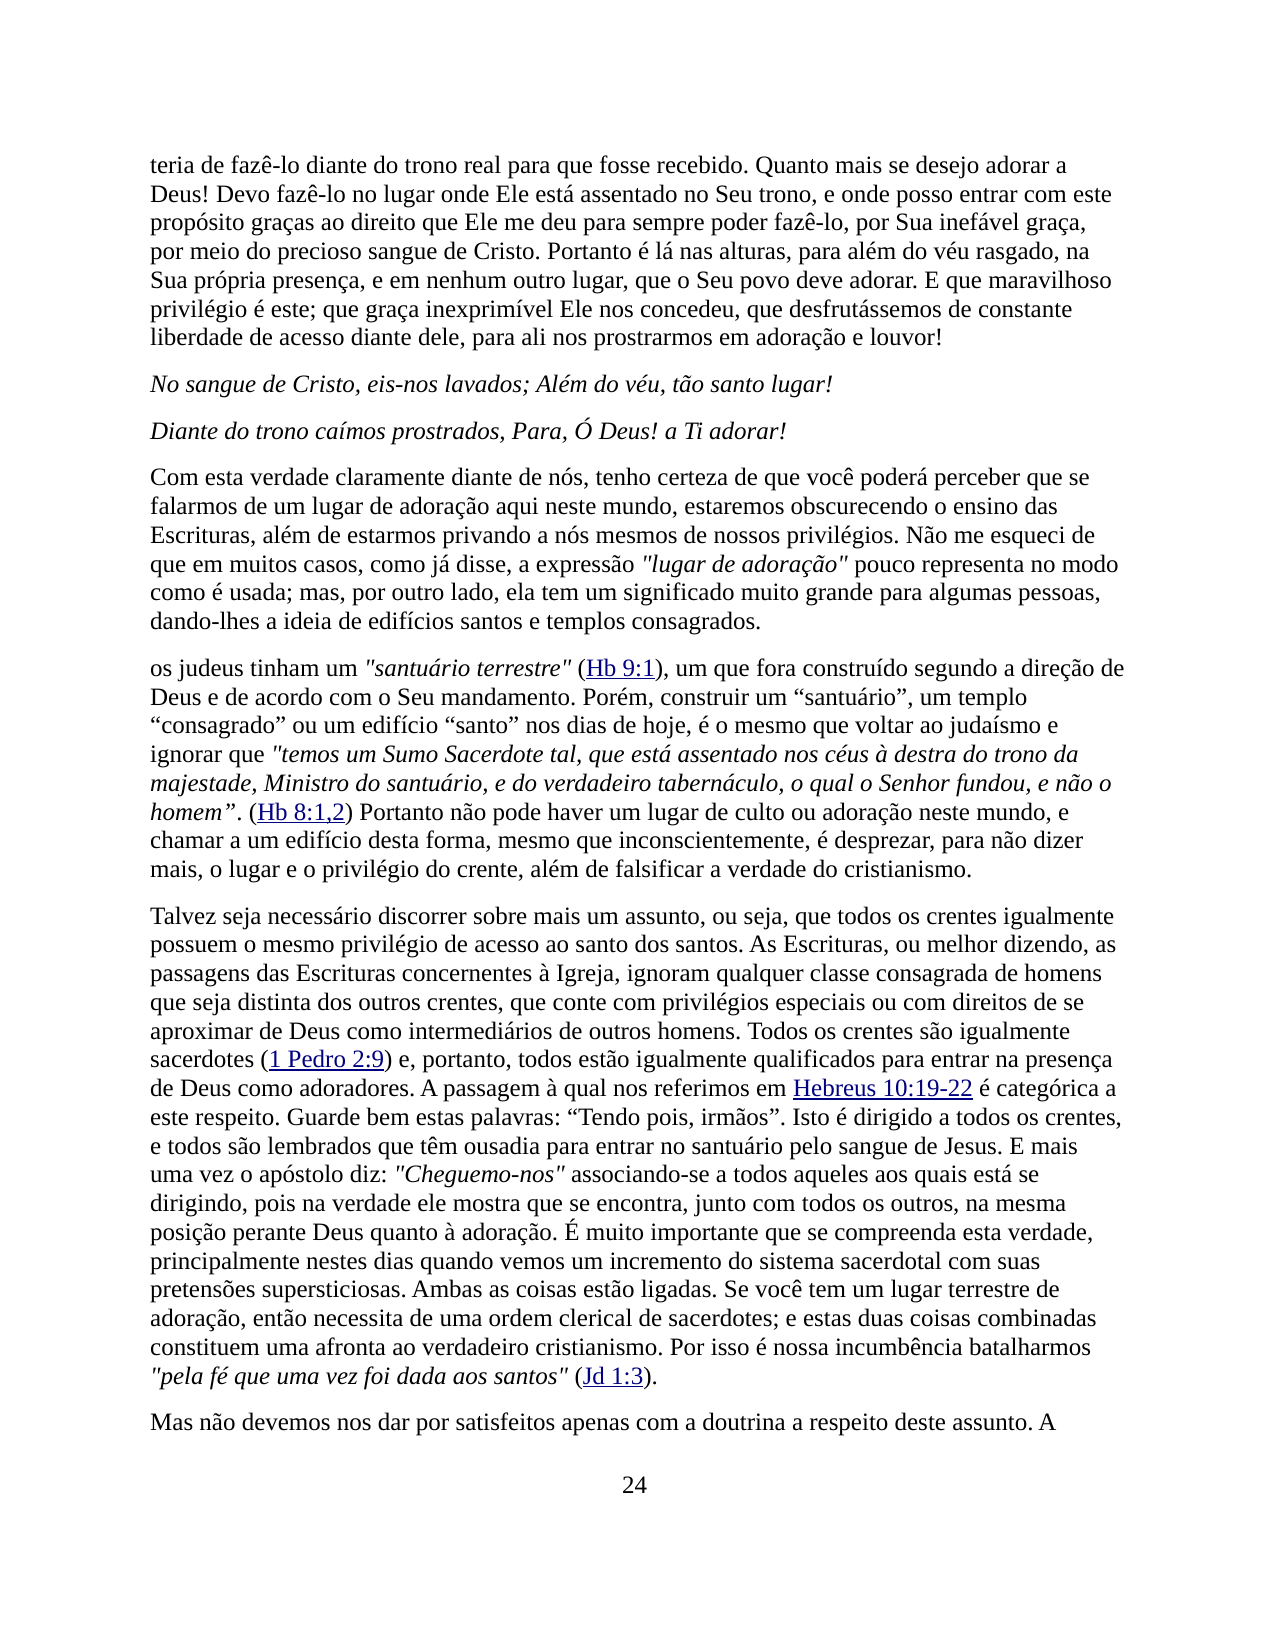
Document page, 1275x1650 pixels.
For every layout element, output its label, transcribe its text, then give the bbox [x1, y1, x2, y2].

text No sangue de Cristo, eis-nos lavados; Além do véu, tão santo lugar! [150, 369, 1125, 398]
text Diante do trono caímos prostrados, Para, Ó Deus! a Ti adorar! [150, 416, 1125, 444]
text Mas não devemos nos dar por satisfeitos apenas com a doutrina a respeito deste assunto. A [150, 1407, 1125, 1436]
text Com esta verdade claramente diante de nós, tenho certeza de que você poderá perceber que se falarmos de um lugar de adoração aqui neste mundo, estaremos obscurecendo o ensino das Escrituras, além de estarmos privando a nós mesmos de nossos privilégios. Não me esqueci de que em muitos casos, como já disse, a expressão "lugar de adoração" pouco representa no modo como é usada; mas, por outro lado, ela tem um significado muito grande para algumas pessoas, dando-lhes a ideia de edifícios santos e templos consagrados. [150, 462, 1125, 635]
text os judeus tinham um "santuário terrestre" (Hb 9:1), um que fora construído segundo a direção de Deus e de acordo com o Seu mandamento. Porém, construir um “santuário”, um templo “consagrado” ou um edifício “santo” nos dias de hoje, é o mesmo que voltar ao judaísmo e ignorar que "temos um Sumo Sacerdote tal, que está assentado nos céus à destra do trono da majestade, Ministro do santuário, e do verdadeiro tabernáculo, o qual o Senhor fundou, e não o homem”. (Hb 8:1,2) Portanto não pode haver um lugar de culto ou adoração neste mundo, e chamar a um edifício desta forma, mesmo que inconscientemente, é desprezar, para não dizer mais, o lugar e o privilégio do crente, além de falsificar a verdade do cristianismo. [150, 653, 1125, 883]
text teria de fazê-lo diante do trono real para que fosse recebido. Quanto mais se desejo adorar a Deus! Devo fazê-lo no lugar onde Ele está assentado no Seu trono, e onde posso entrar com este propósito graças ao direito que Ele me deu para sempre poder fazê-lo, por Sua inefável graça, por meio do precioso sangue de Cristo. Portanto é lá nas alturas, para além do véu rasgado, na Sua própria presença, e em nenhum outro lugar, que o Seu povo deve adorar. E que maravilhoso privilégio é este; que graça inexprimível Ele nos concedeu, que desfrutássemos de constante liberdade de acesso diante dele, para ali nos prostrarmos em adoração e louvor! [150, 150, 1125, 351]
text Talvez seja necessário discorrer sobre mais um assunto, ou seja, que todos os crentes igualmente possuem o mesmo privilégio de acesso ao santo dos santos. As Escrituras, ou melhor dizendo, as passagens das Escrituras concernentes à Igreja, ignoram qualquer classe consagrada de homens que seja distinta dos outros crentes, que conte com privilégios especiais ou com direitos de se aproximar de Deus como intermediários de outros homens. Todos os crentes são igualmente sacerdotes (1 Pedro 2:9) e, portanto, todos estão igualmente qualificados para entrar na presença de Deus como adoradores. A passagem à qual nos referimos em Hebreus 10:19-22 é categórica a este respeito. Guarde bem estas palavras: “Tendo pois, irmãos”. Isto é dirigido a todos os crentes, e todos são lembrados que têm ousadia para entrar no santuário pelo sangue de Jesus. E mais uma vez o apóstolo diz: "Cheguemo-nos" associando-se a todos aqueles aos quais está se dirigindo, pois na verdade ele mostra que se encontra, junto com todos os outros, na mesma posição perante Deus quanto à adoração. É muito importante que se compreenda esta verdade, principalmente nestes dias quando vemos um incremento do sistema sacerdotal com suas pretensões supersticiosas. Ambas as coisas estão ligadas. Se você tem um lugar terrestre de adoração, então necessita de uma ordem clerical de sacerdotes; e estas duas coisas combinadas constituem uma afronta ao verdadeiro cristianismo. Por isso é nossa incumbência batalharmos "pela fé que uma vez foi dada aos santos" (Jd 1:3). [150, 901, 1125, 1389]
